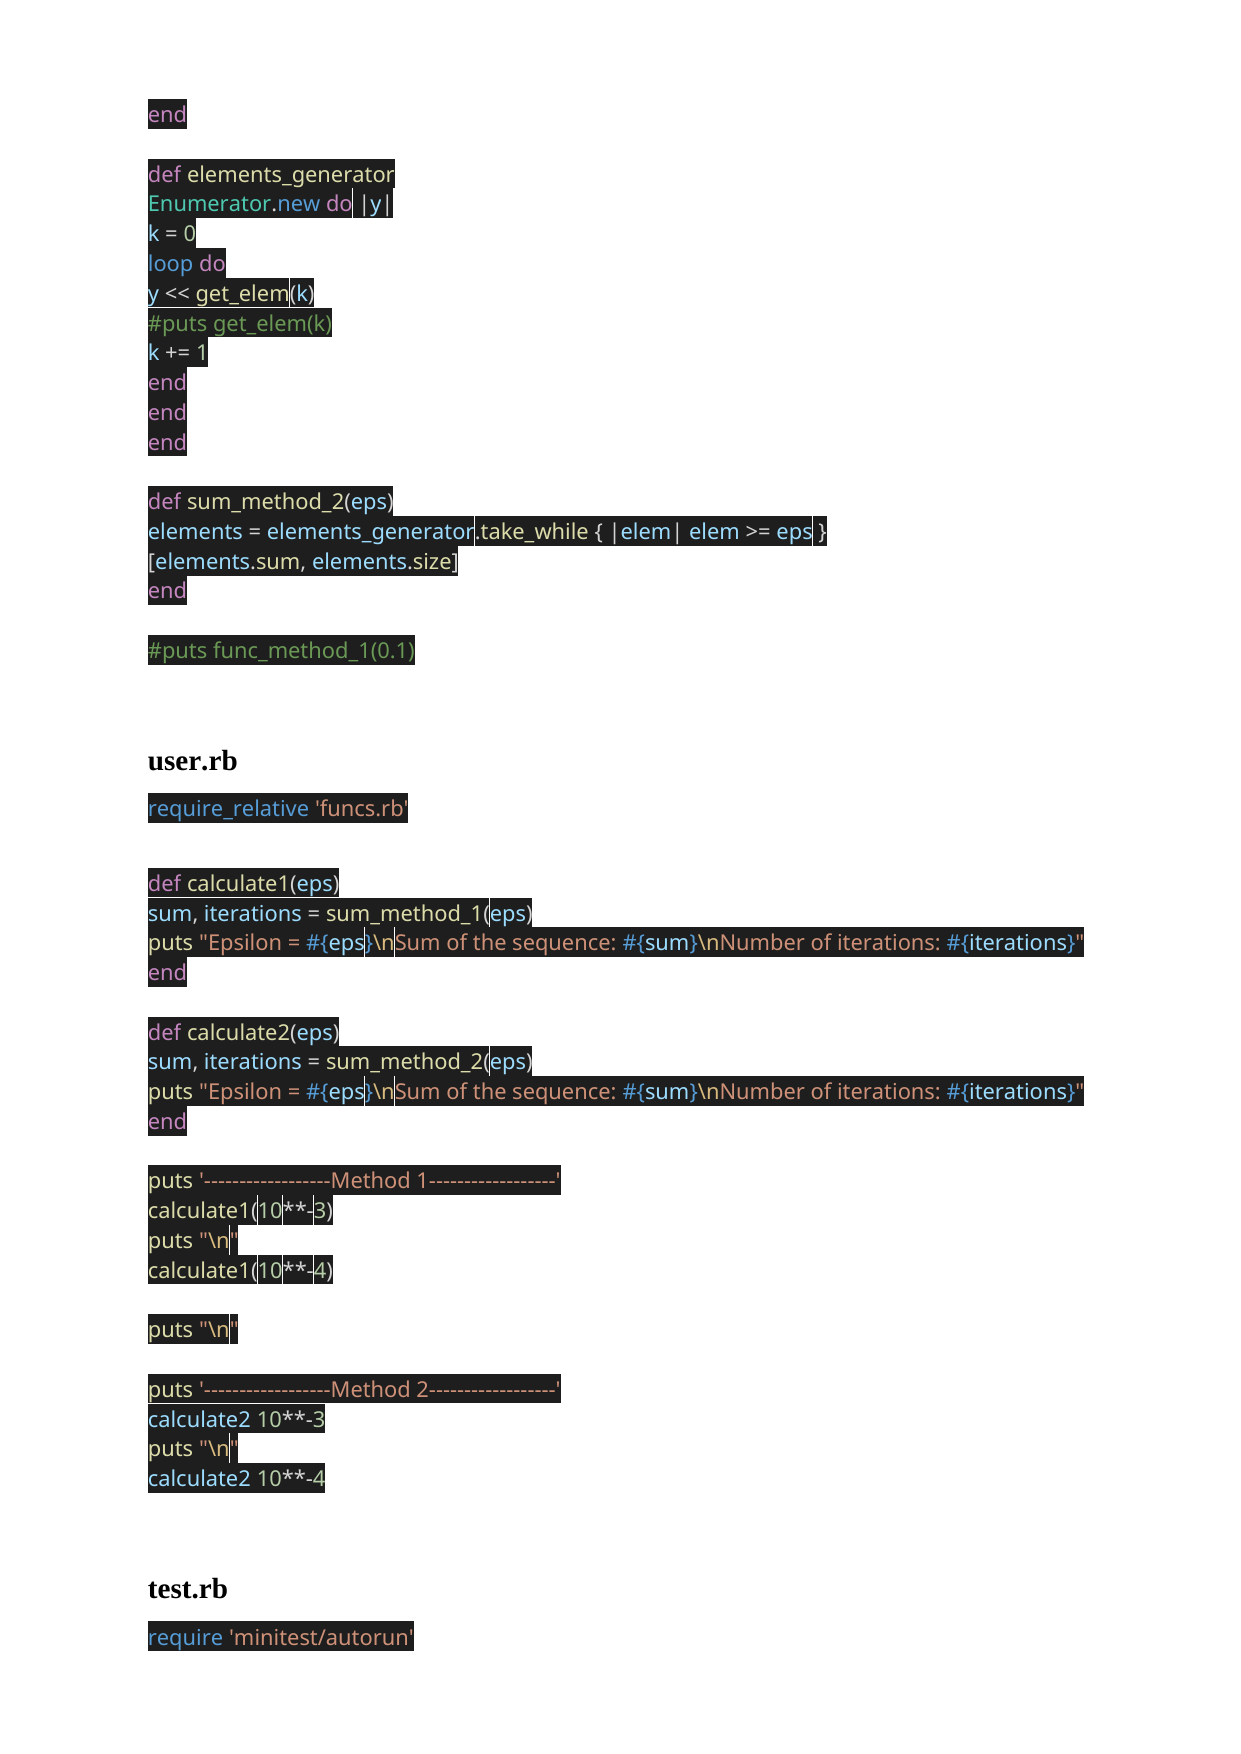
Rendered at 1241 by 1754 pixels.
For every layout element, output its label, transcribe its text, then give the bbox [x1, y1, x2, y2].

text [elements.sum, elements.size] [148, 546, 1181, 576]
text Enumerator.new do |y| [148, 188, 1181, 218]
text end [148, 397, 1181, 427]
text puts '------------------Method 1------------------' [148, 1165, 1181, 1195]
text sum, iterations = sum_method_1(eps) [148, 897, 1181, 927]
text def elements_generator [148, 158, 1181, 188]
text user.rb [148, 743, 1181, 777]
text sum, iterations = sum_method_2(eps) [148, 1046, 1181, 1076]
text puts "\n" [148, 1225, 1181, 1255]
text end [148, 99, 1181, 129]
text #puts func_method_1(0.1) [148, 635, 1181, 665]
text elements = elements_generator.take_while { |elem| elem >= eps } [148, 516, 1181, 546]
text end [148, 427, 1181, 456]
text k = 0 [148, 218, 1181, 248]
text require 'minitest/autorun' [148, 1621, 1181, 1651]
text loop do [148, 248, 1181, 278]
text puts "Epsilon = #{eps}\nSum of the sequence: #{sum}\nNumber of iterations: #{iterations}" [148, 927, 1181, 957]
text calculate2 10**-3 [148, 1403, 1181, 1433]
text def calculate2(eps) [148, 1017, 1181, 1046]
text test.rb [148, 1571, 1181, 1605]
text calculate1(10**-3) [148, 1195, 1181, 1225]
text end [148, 957, 1181, 987]
text calculate2 10**-4 [148, 1463, 1181, 1493]
text end [148, 576, 1181, 605]
text end [148, 1106, 1181, 1136]
text puts "Epsilon = #{eps}\nSum of the sequence: #{sum}\nNumber of iterations: #{iterations}" [148, 1076, 1181, 1106]
text puts "\n" [148, 1433, 1181, 1463]
text y << get_elem(k) [148, 278, 1181, 307]
text def sum_method_2(eps) [148, 486, 1181, 516]
text #puts get_elem(k) [148, 307, 1181, 337]
text def calculate1(eps) [148, 868, 1181, 897]
text calculate1(10**-4) [148, 1255, 1181, 1284]
text require_relative 'funcs.rb' [148, 793, 1181, 823]
text end [148, 367, 1181, 397]
text k += 1 [148, 337, 1181, 367]
text puts '------------------Method 2------------------' [148, 1374, 1181, 1403]
text puts "\n" [148, 1314, 1181, 1344]
